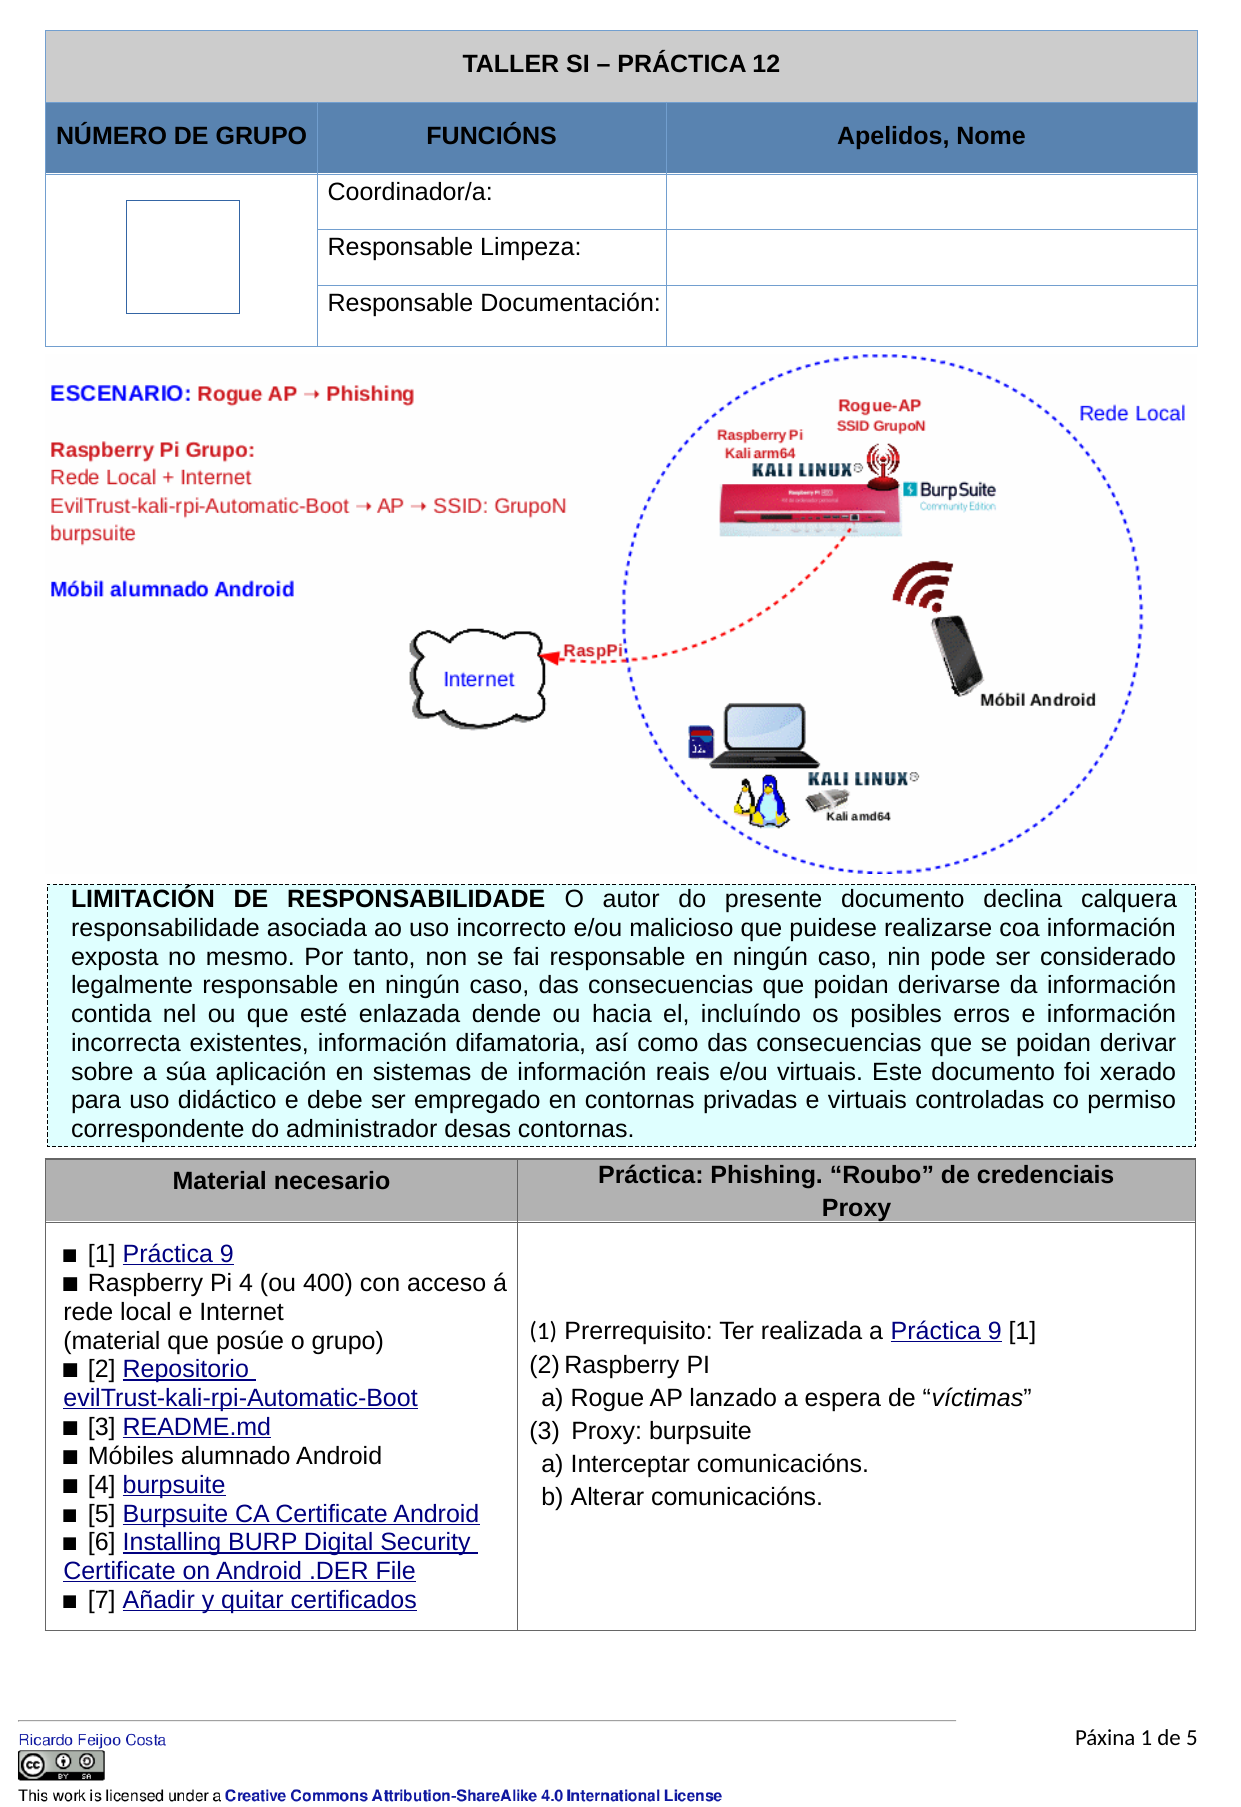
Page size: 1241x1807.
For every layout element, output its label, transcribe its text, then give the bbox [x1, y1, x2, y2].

table_cell Responsable Limpeza: [318, 230, 666, 284]
table_cell [46, 175, 317, 346]
table_cell Responsable Documentación: [318, 286, 666, 346]
table_cell Prerrequisito: Ter realizada a Práctica 9 [1] Raspberry PI Rogue AP lanzado a espera de “víctimas” Proxy: burpsuite Interceptar comunicacións. Alterar comunicacións. [518, 1223, 1195, 1630]
table_cell NÚMERO DE GRUPO [46, 103, 317, 173]
table_cell [667, 286, 1197, 346]
table_header Práctica: Phishing. “Roubo” de credenciais Proxy [518, 1160, 1195, 1221]
table_cell [667, 175, 1197, 229]
table_cell Coordinador/a: [318, 175, 666, 229]
picture [45, 354, 1198, 874]
table_header TALLER SI – PRÁCTICA 12 [46, 31, 1197, 102]
table_header Material necesario [46, 1160, 517, 1221]
table_cell FUNCIÓNS [318, 103, 666, 173]
table_cell [667, 230, 1197, 284]
table_cell [1] Práctica 9 Raspberry Pi 4 (ou 400) con acceso á rede local e Internet (material que posúe o grupo) [2] Repositorio evilTrust-kali-rpi-Automatic-Boot [3] README.md Móbiles alumnado Android [4] burpsuite [5] Burpsuite CA Certificate Android [6] Installing BURP Digital Security Certificate on Android .DER File [7] Añadir y quitar certificados [46, 1223, 517, 1630]
picture [8, 1715, 957, 1806]
table_cell Apelidos, Nome [667, 103, 1197, 173]
